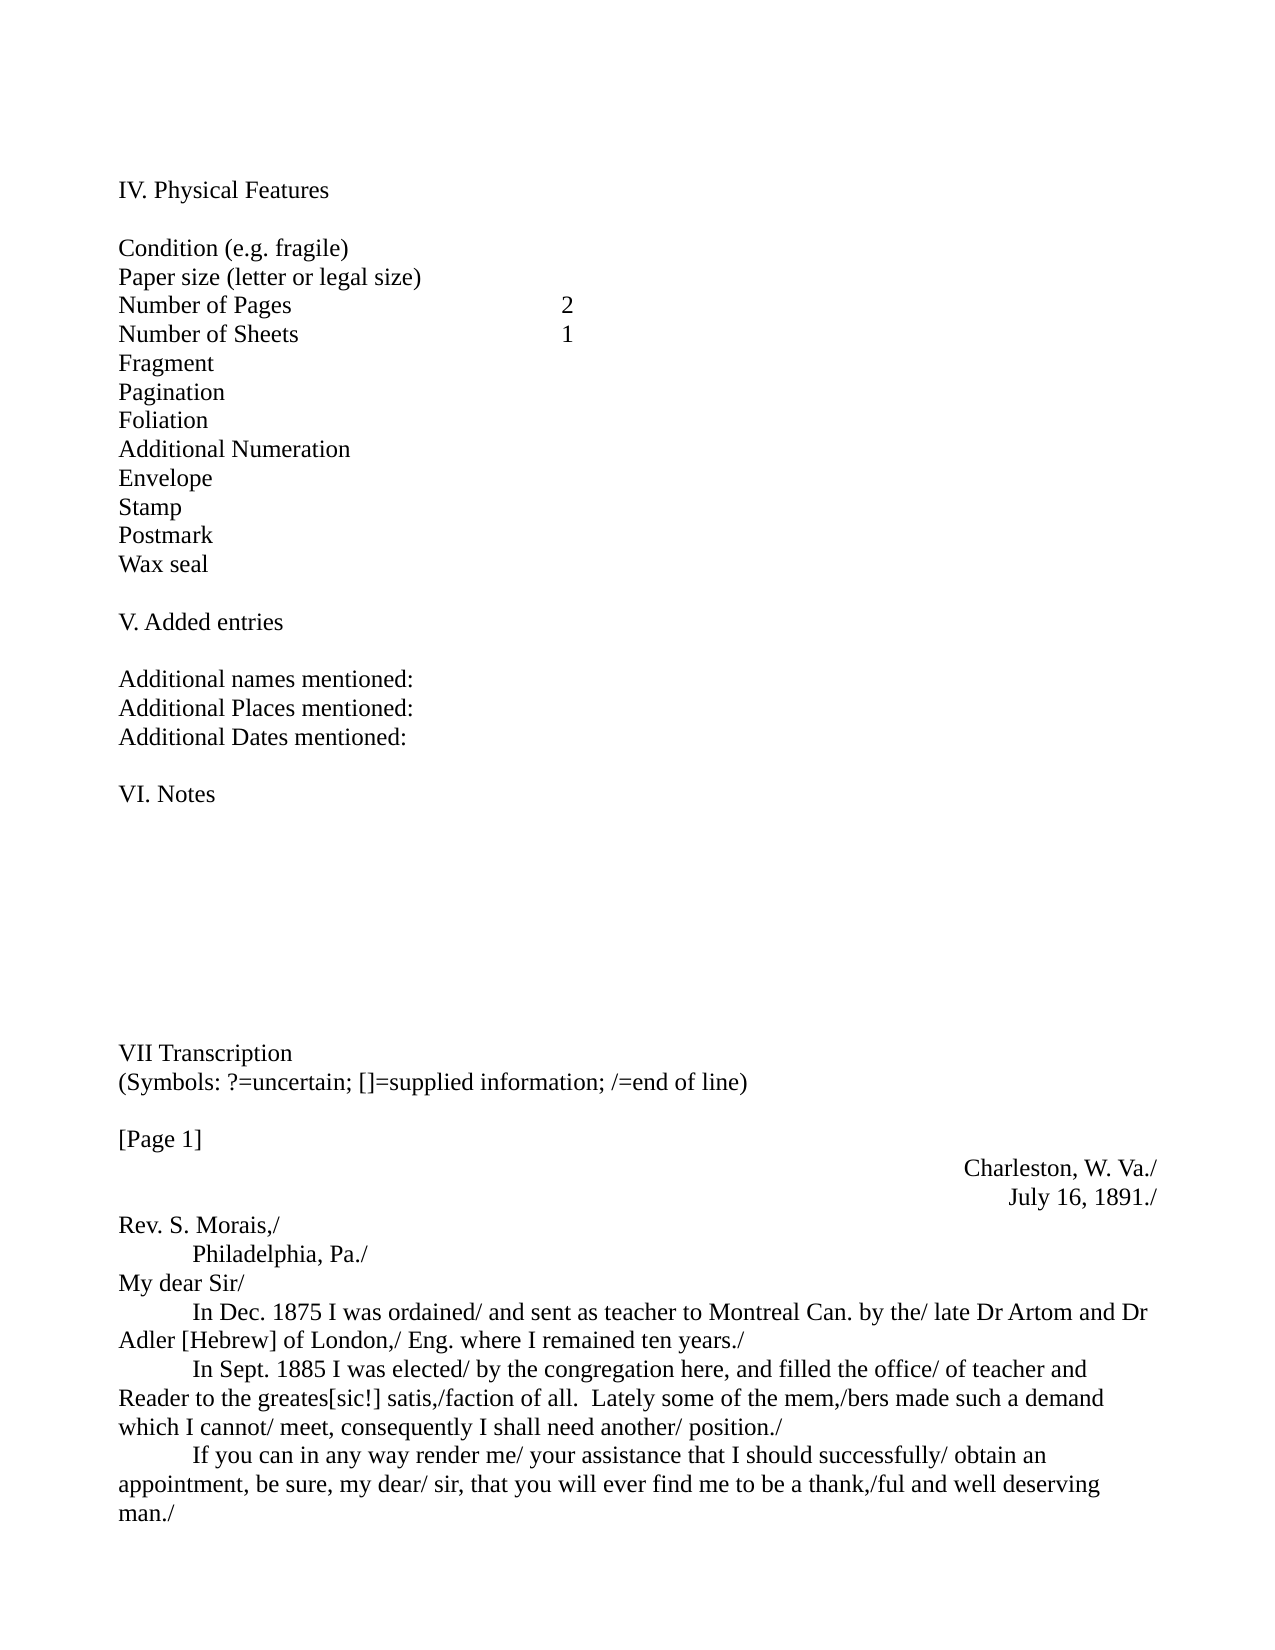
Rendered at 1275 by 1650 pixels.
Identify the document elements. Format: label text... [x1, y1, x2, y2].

text (Symbols: ?=uncertain; []=supplied information; /=end of line) [118, 1067, 1157, 1096]
text Envelope [118, 463, 1157, 492]
text IV. Physical Features [118, 176, 1157, 204]
text Number of Pages 2 [118, 291, 1157, 319]
text VI. Notes [118, 779, 1157, 808]
text Additional Dates mentioned: [118, 722, 1157, 751]
text Postma rk [118, 521, 1157, 549]
text Paper size (letter or legal size) [118, 262, 1157, 291]
text Philadelphia, Pa./ [118, 1239, 1157, 1268]
text Fragment [118, 348, 1157, 377]
text Additional Places mentioned: [118, 693, 1157, 722]
text Foliation [118, 406, 1157, 434]
text Stamp [118, 492, 1157, 521]
text Wax seal [118, 549, 1157, 578]
text Additional Numeration [118, 434, 1157, 463]
text In Sept. 1885 I was elected/ by the congregation here, and filled the office/ of teacher and Reader to the greates[sic!] satis,/faction of all. Lately some of the mem,/bers made such a demand which I cannot/ meet, consequently I shall need another/ position./ [118, 1354, 1157, 1441]
text If you can in any way render me/ your assistance that I should successfully/ obtain an appointment, be sure, my dear/ sir, that you will ever find me to be a thank,/ful and well deserving man./ [118, 1441, 1157, 1527]
text Rev. S. Morais,/ [118, 1211, 1157, 1239]
text Number of Sheets 1 [118, 319, 1157, 348]
text V. Added entries [118, 607, 1157, 636]
text Condition (e.g. fragile) [118, 233, 1157, 262]
text Pagination [118, 377, 1157, 406]
text Charleston, W. Va./ [118, 1153, 1157, 1182]
text My dear Sir/ [118, 1268, 1157, 1297]
text In Dec. 1875 I was ordained/ and sent as teacher to Montreal Can. by the/ late Dr Artom and Dr Adler [Hebrew] of London,/ Eng. where I remained ten years./ [118, 1297, 1157, 1354]
text July 16, 1891./ [118, 1182, 1157, 1211]
text VII Transcription [118, 1038, 1157, 1067]
text Additional names mentioned: [118, 664, 1157, 693]
text [Page 1] [118, 1124, 1157, 1153]
